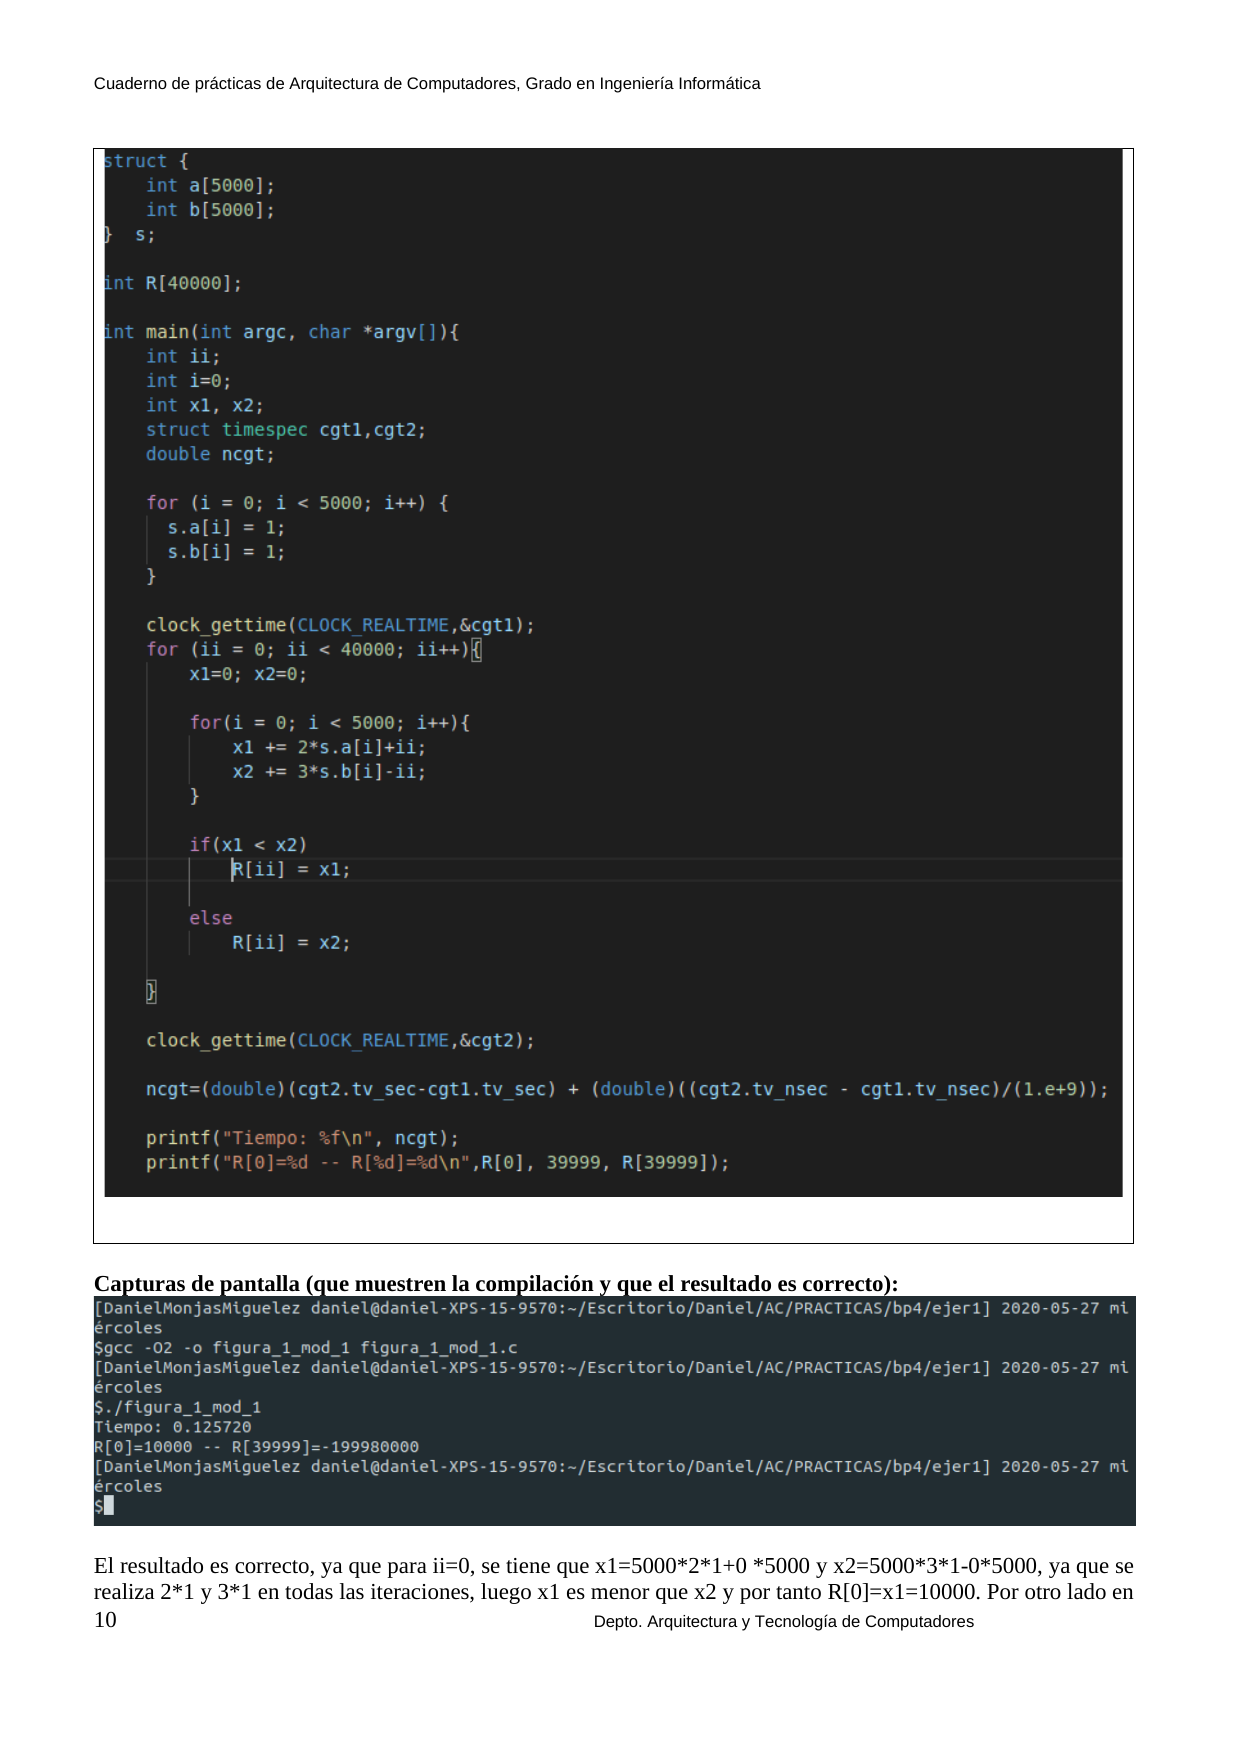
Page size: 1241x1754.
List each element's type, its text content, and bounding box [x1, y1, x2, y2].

picture [93, 1296, 1136, 1526]
text El resultado es correcto, ya que para ii=0, se tiene que x1=5000*2*1+0 *5000 y x2=5000*3*1-0*5000, ya que se realiza 2*1 y 3*1 en todas las iteraciones, luego x1 es menor que x2 y por tanto R[0]=x1=10000. Por otro lado en [94, 1552, 1136, 1604]
table_header [94, 149, 1133, 1243]
text Capturas de pantalla (que muestren la compilación y que el resultado es correcto): [94, 1270, 1136, 1296]
picture [104, 148, 1123, 1197]
